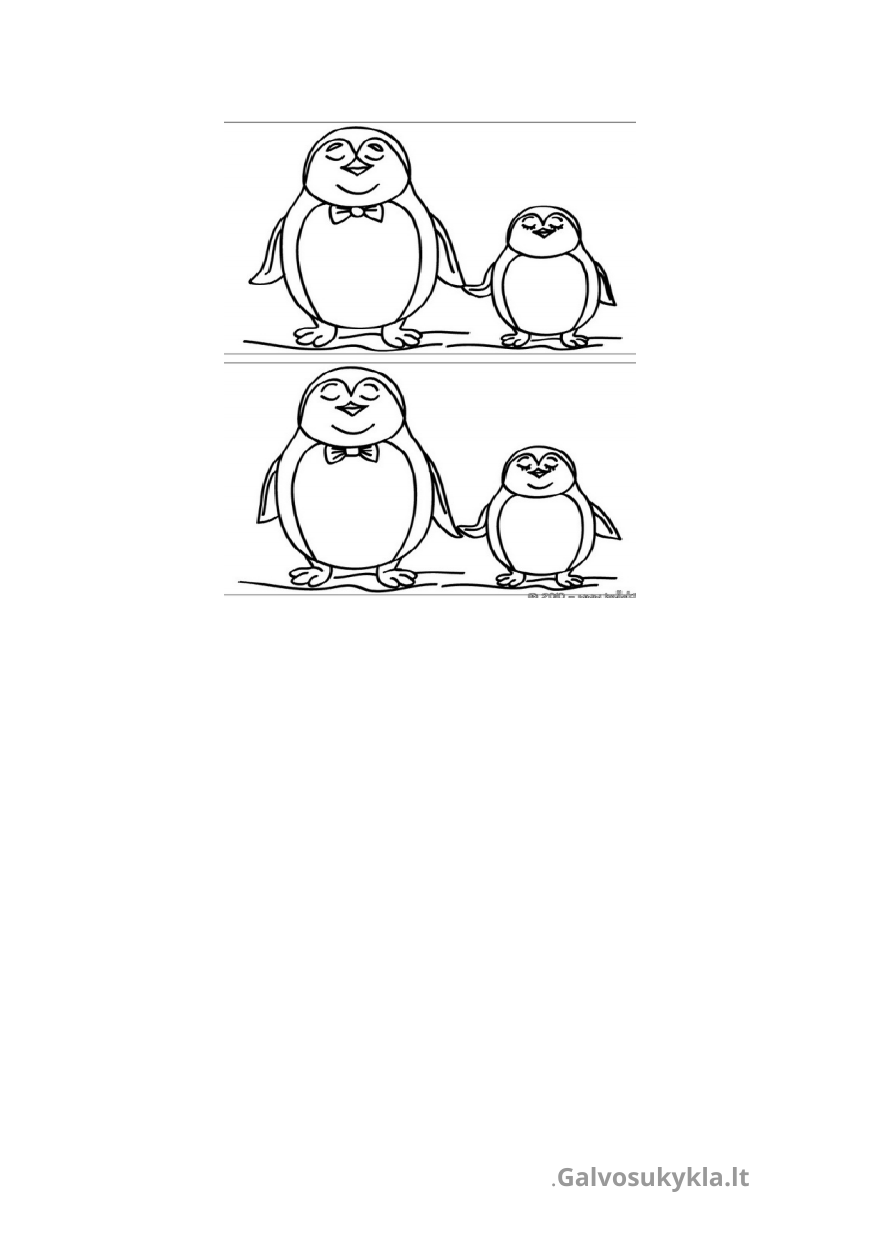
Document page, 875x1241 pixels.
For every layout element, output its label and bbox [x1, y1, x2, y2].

picture [221, 118, 653, 605]
